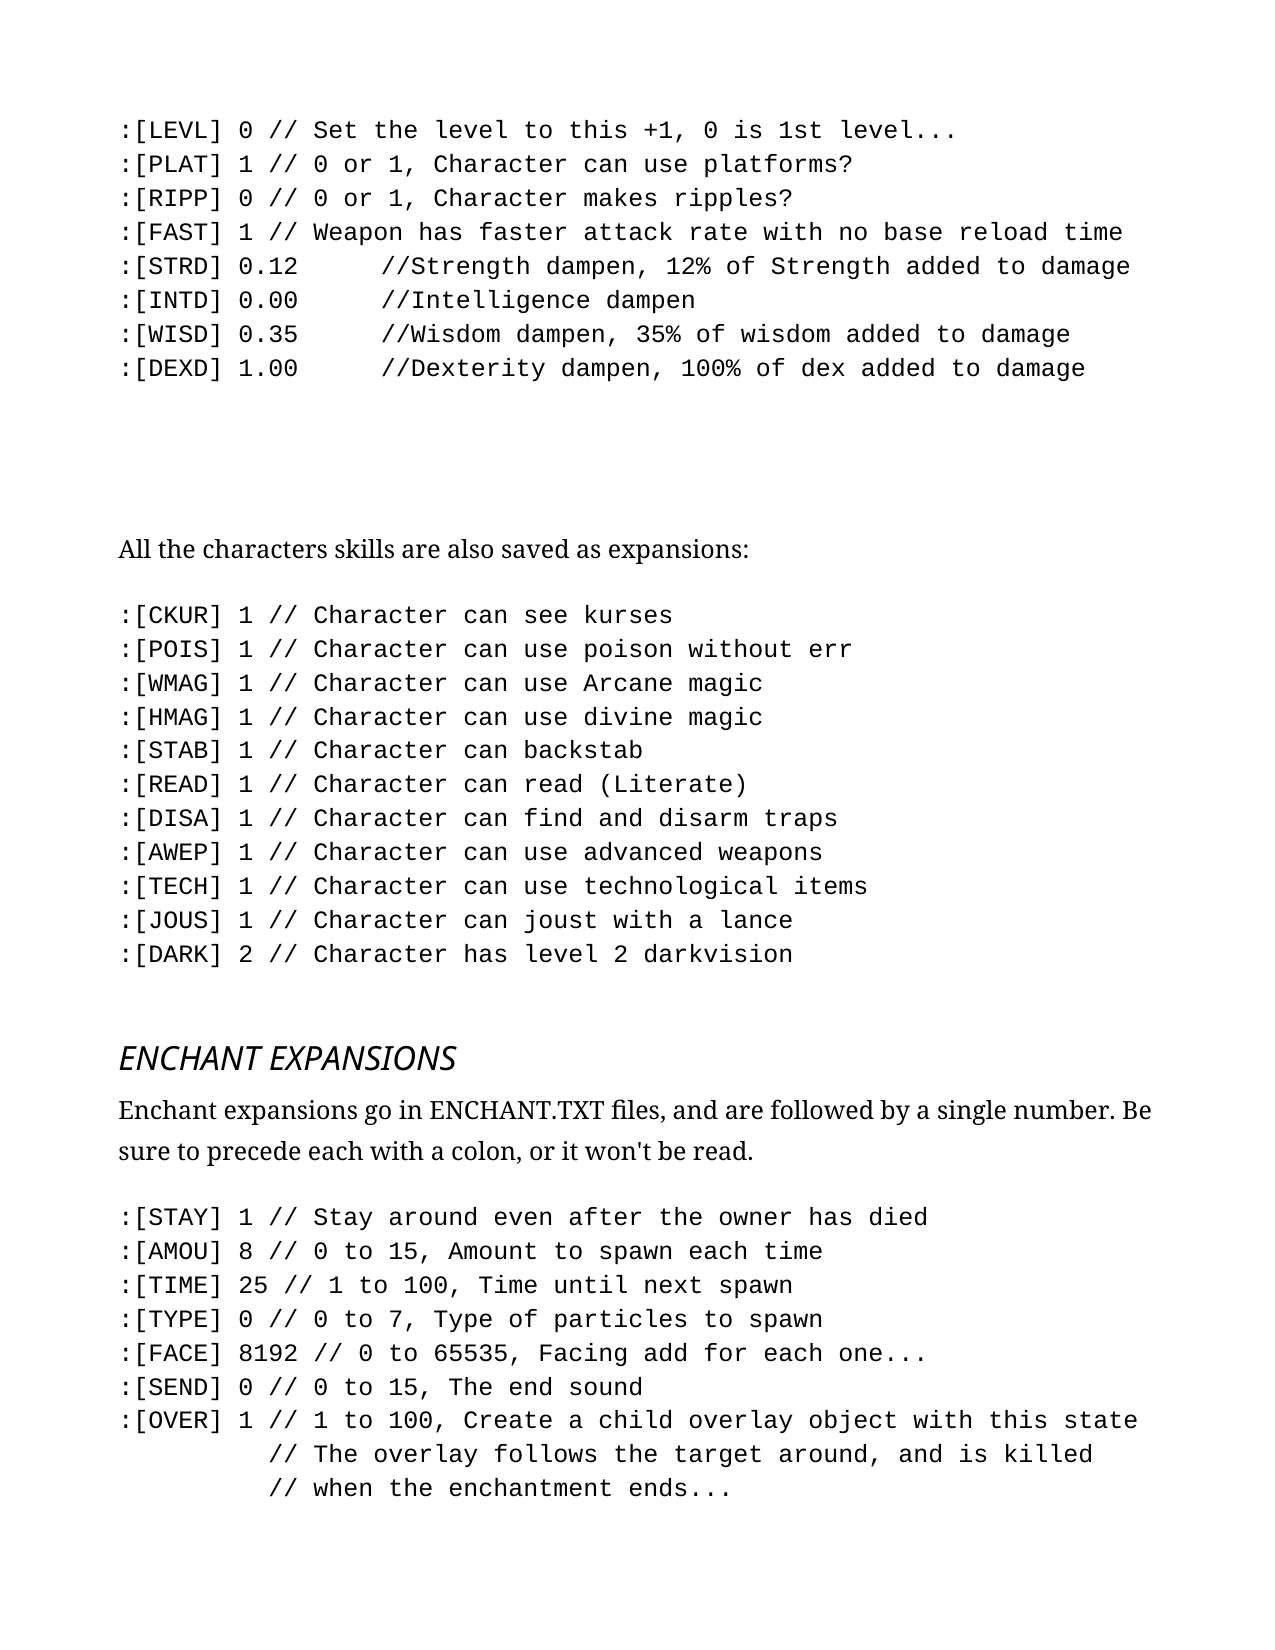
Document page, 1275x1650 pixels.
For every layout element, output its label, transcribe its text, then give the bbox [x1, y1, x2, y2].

text :[STAY] 1 // Stay around even after the owner has died [118, 1204, 1157, 1233]
text :[TIME] 25 // 1 to 100, Time until next spawn [118, 1272, 1157, 1301]
text :[STAB] 1 // Character can backstab [118, 738, 1157, 766]
text :[TYPE] 0 // 0 to 7, Type of particles to spawn [118, 1306, 1157, 1334]
text :[WMAG] 1 // Character can use Arcane magic [118, 670, 1157, 698]
text :[SEND] 0 // 0 to 15, The end sound [118, 1374, 1157, 1402]
text :[FACE] 8192 // 0 to 65535, Facing add for each one... [118, 1340, 1157, 1368]
text :[WISD] 0.35 //Wisdom dampen, 35% of wisdom added to damage [118, 322, 1157, 350]
text :[AMOU] 8 // 0 to 15, Amount to spawn each time [118, 1238, 1157, 1267]
text :[LEVL] 0 // Set the level to this +1, 0 is 1st level... [118, 118, 1157, 146]
text Enchant expansions go in ENCHANT.TXT files, and are followed by a single number. Be sure to precede each with a colon, or it won't be read. [118, 1093, 1157, 1168]
text :[HMAG] 1 // Character can use divine magic [118, 704, 1157, 732]
text :[CKUR] 1 // Character can see kurses [118, 602, 1157, 631]
text All the characters skills are also saved as expansions: [118, 531, 1157, 566]
subtitle ENCHANT EXPANSIONS [118, 1035, 1157, 1080]
text :[RIPP] 0 // 0 or 1, Character makes ripples? [118, 186, 1157, 214]
text // The overlay follows the target around, and is killed [118, 1442, 1157, 1470]
text :[INTD] 0.00 //Intelligence dampen [118, 288, 1157, 316]
text :[DEXD] 1.00 //Dexterity dampen, 100% of dex added to damage [118, 356, 1157, 384]
text :[JOUS] 1 // Character can joust with a lance [118, 908, 1157, 936]
text :[DISA] 1 // Character can find and disarm traps [118, 806, 1157, 834]
text :[AWEP] 1 // Character can use advanced weapons [118, 840, 1157, 868]
text :[READ] 1 // Character can read (Literate) [118, 772, 1157, 800]
text // when the enchantment ends... [118, 1476, 1157, 1504]
text :[STRD] 0.12 //Strength dampen, 12% of Strength added to damage [118, 254, 1157, 282]
text :[FAST] 1 // Weapon has faster attack rate with no base reload time [118, 220, 1157, 248]
text :[PLAT] 1 // 0 or 1, Character can use platforms? [118, 152, 1157, 180]
text :[DARK] 2 // Character has level 2 darkvision [118, 942, 1157, 970]
text :[POIS] 1 // Character can use poison without err [118, 636, 1157, 664]
text :[TECH] 1 // Character can use technological items [118, 874, 1157, 902]
text :[OVER] 1 // 1 to 100, Create a child overlay object with this state [118, 1408, 1157, 1436]
